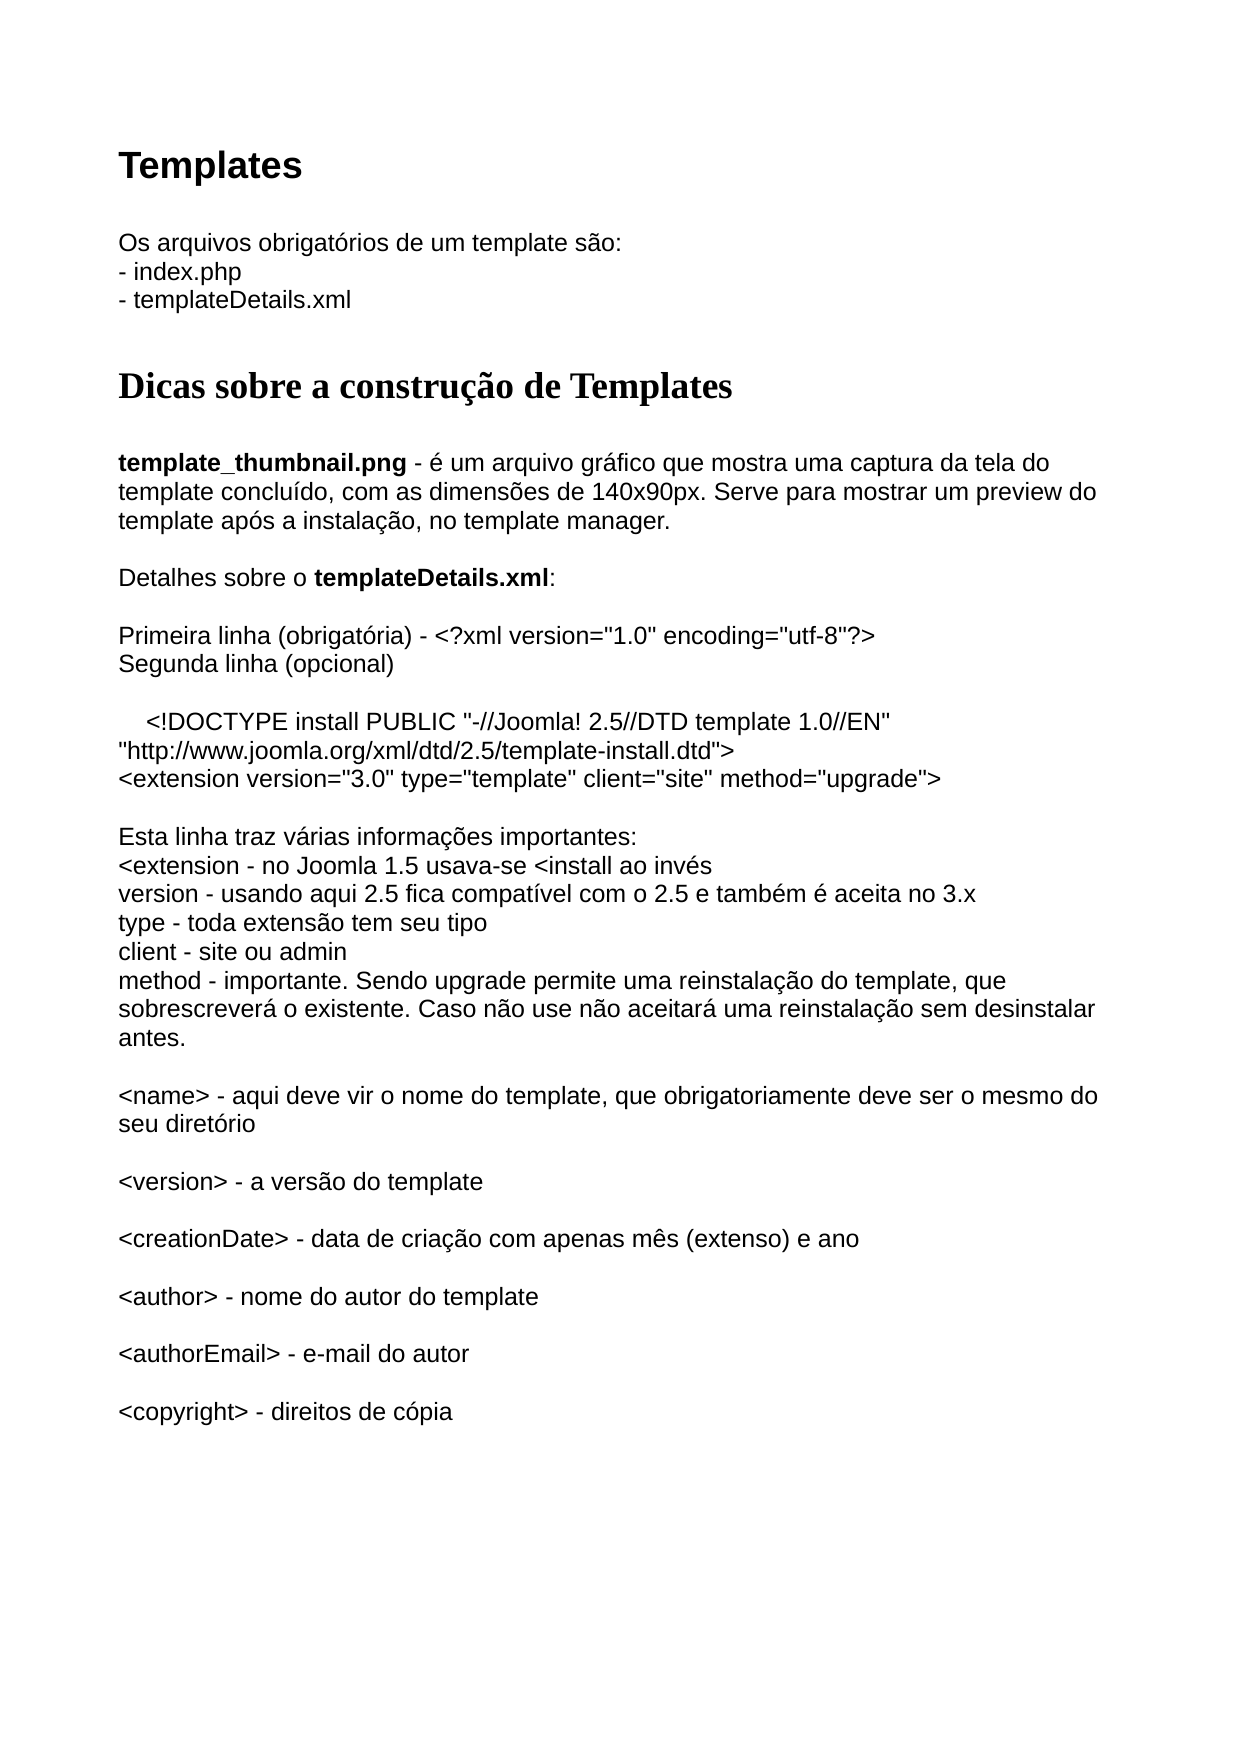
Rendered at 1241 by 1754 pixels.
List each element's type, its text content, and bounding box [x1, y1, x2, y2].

text type - toda extensão tem seu tipo [118, 908, 1122, 937]
text client - site ou admin [118, 937, 1122, 966]
text method - importante. Sendo upgrade permite uma reinstalação do template, que sobrescreverá o existente. Caso não use não aceitará uma reinstalação sem desinstalar antes. [118, 966, 1122, 1052]
text - templateDetails.xml [118, 286, 1122, 314]
text Segunda linha (opcional) [118, 649, 1122, 678]
text Os arquivos obrigatórios de um template são: [118, 228, 1122, 257]
subtitle Templates [118, 143, 1122, 187]
text <version> - a versão do template [118, 1167, 1122, 1196]
text <creationDate> - data de criação com apenas mês (extenso) e ano [118, 1224, 1122, 1253]
text <extension - no Joomla 1.5 usava-se <install ao invés [118, 851, 1122, 879]
text <extension version="3.0" type="template" client="site" method="upgrade"> [118, 764, 1122, 793]
text <authorEmail> - e-mail do autor [118, 1339, 1122, 1368]
text - index.php [118, 257, 1122, 286]
text Esta linha traz várias informações importantes: [118, 822, 1122, 851]
text Primeira linha (obrigatória) - <?xml version="1.0" encoding="utf-8"?> [118, 621, 1122, 649]
text <!DOCTYPE install PUBLIC "-//Joomla! 2.5//DTD template 1.0//EN" "http://www.joomla.org/xml/dtd/2.5/template-install.dtd"> [118, 707, 1122, 764]
text <copyright> - direitos de cópia [118, 1397, 1122, 1426]
text Detalhes sobre o templateDetails.xml: [118, 563, 1122, 592]
text template_thumbnail.png - é um arquivo gráfico que mostra uma captura da tela do template concluído, com as dimensões de 140x90px. Serve para mostrar um preview do template após a instalação, no template manager. [118, 448, 1122, 534]
text <author> - nome do autor do template [118, 1282, 1122, 1311]
subtitle Dicas sobre a construção de Templates [118, 364, 1122, 407]
text <name> - aqui deve vir o nome do template, que obrigatoriamente deve ser o mesmo do seu diretório [118, 1081, 1122, 1138]
text version - usando aqui 2.5 fica compatível com o 2.5 e também é aceita no 3.x [118, 879, 1122, 908]
